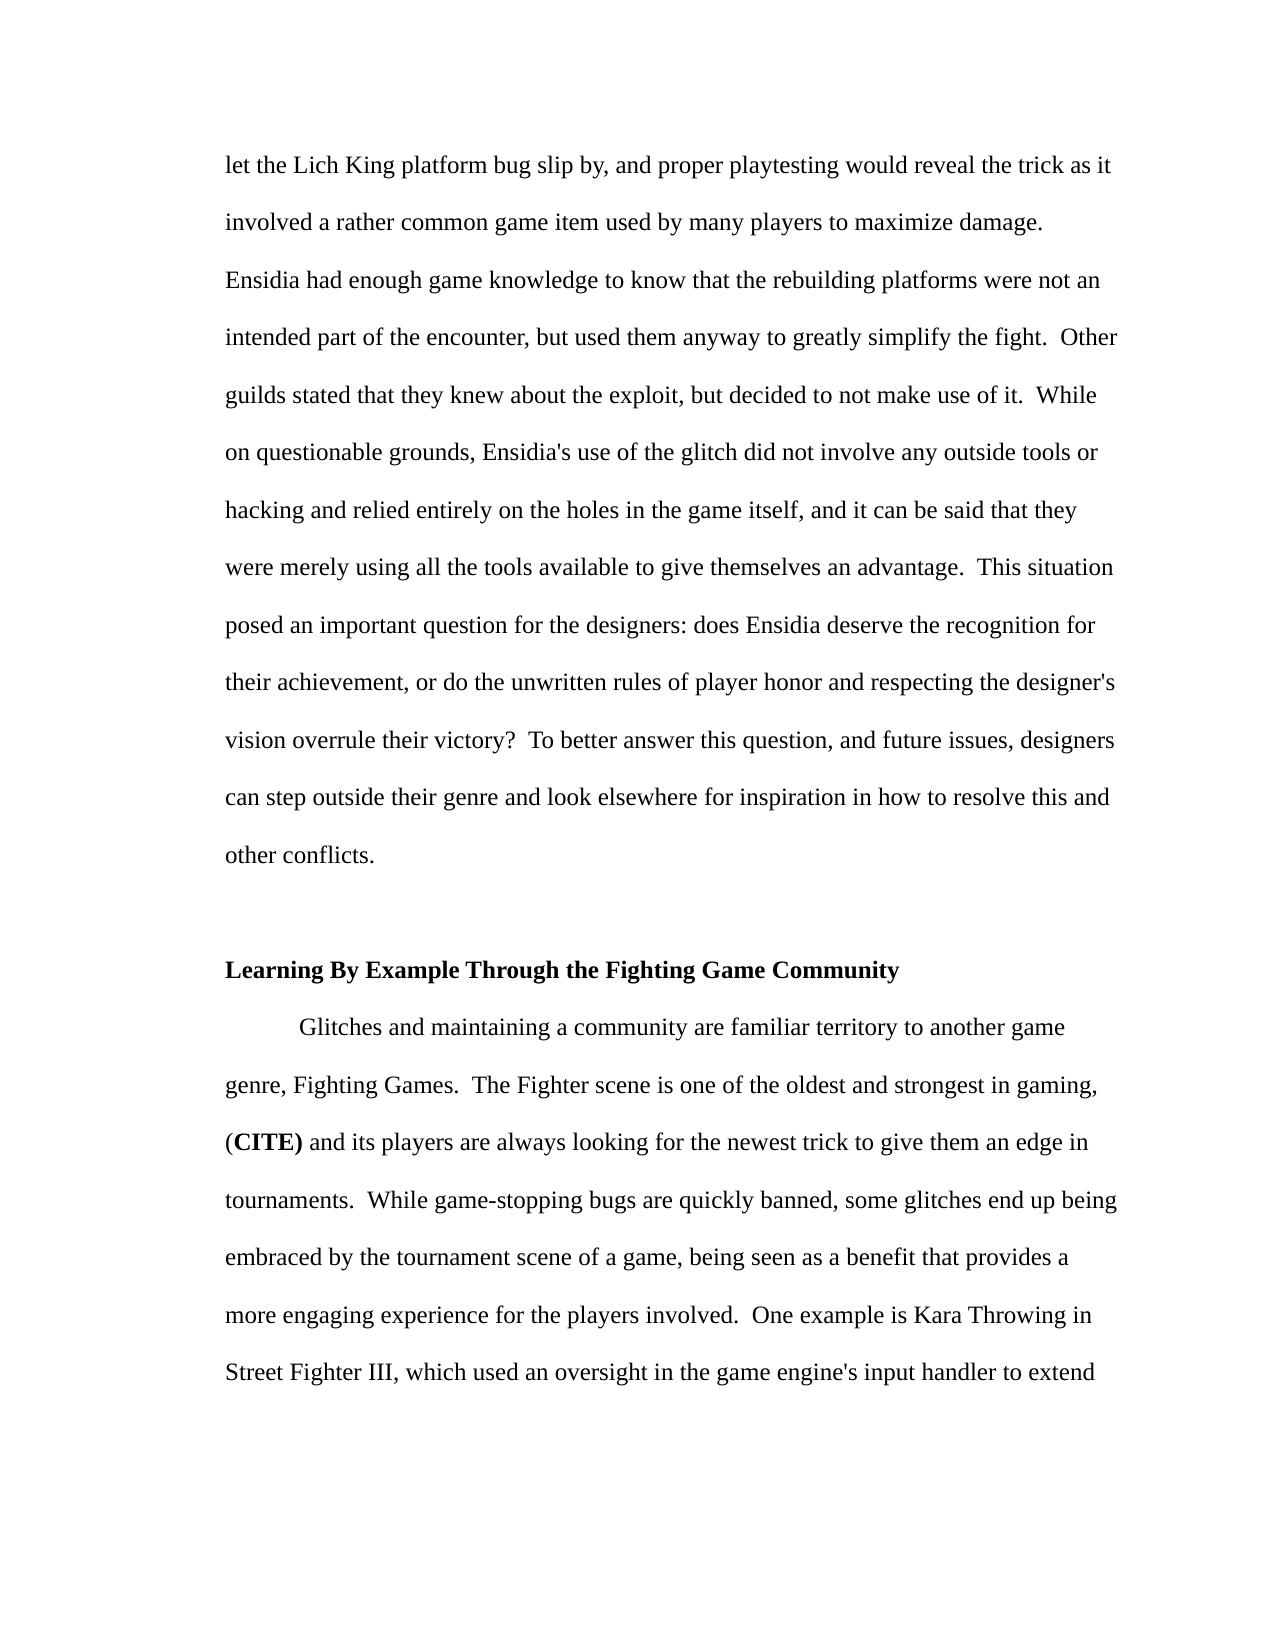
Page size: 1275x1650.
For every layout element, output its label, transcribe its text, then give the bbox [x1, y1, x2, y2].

text let the Lich King platform bug slip by, and proper playtesting would reveal the trick as it involved a rather common game item used by many players to maximize damage. Ensidia had enough game knowledge to know that the rebuilding platforms were not an intended part of the encounter, but used them anyway to greatly simplify the fight. Other guilds stated that they knew about the exploit, but decided to not make use of it. While on questionable grounds, Ensidia's use of the glitch did not involve any outside tools or hacking and relied entirely on the holes in the game itself, and it can be said that they were merely using all the tools available to give themselves an advantage. This situation posed an important question for the designers: does Ensidia deserve the recognition for their achievement, or do the unwritten rules of player honor and respecting the designer's vision overrule their victory? To better answer this question, and future issues, designers can step outside their genre and look elsewhere for inspiration in how to resolve this and other conflicts. [225, 150, 1125, 869]
text Learning By Example Through the Fighting Game Community [225, 955, 1125, 984]
text Glitches and maintaining a community are familiar territory to another game genre, Fighting Games. The Fighter scene is one of the oldest and strongest in gaming, (CITE) and its players are always looking for the newest trick to give them an edge in tournaments. While game-stopping bugs are quickly banned, some glitches end up being embraced by the tournament scene of a game, being seen as a benefit that provides a more engaging experience for the players involved. One example is Kara Throwing in Street Fighter III, which used an oversight in the game engine's input handler to extend [225, 1012, 1125, 1386]
